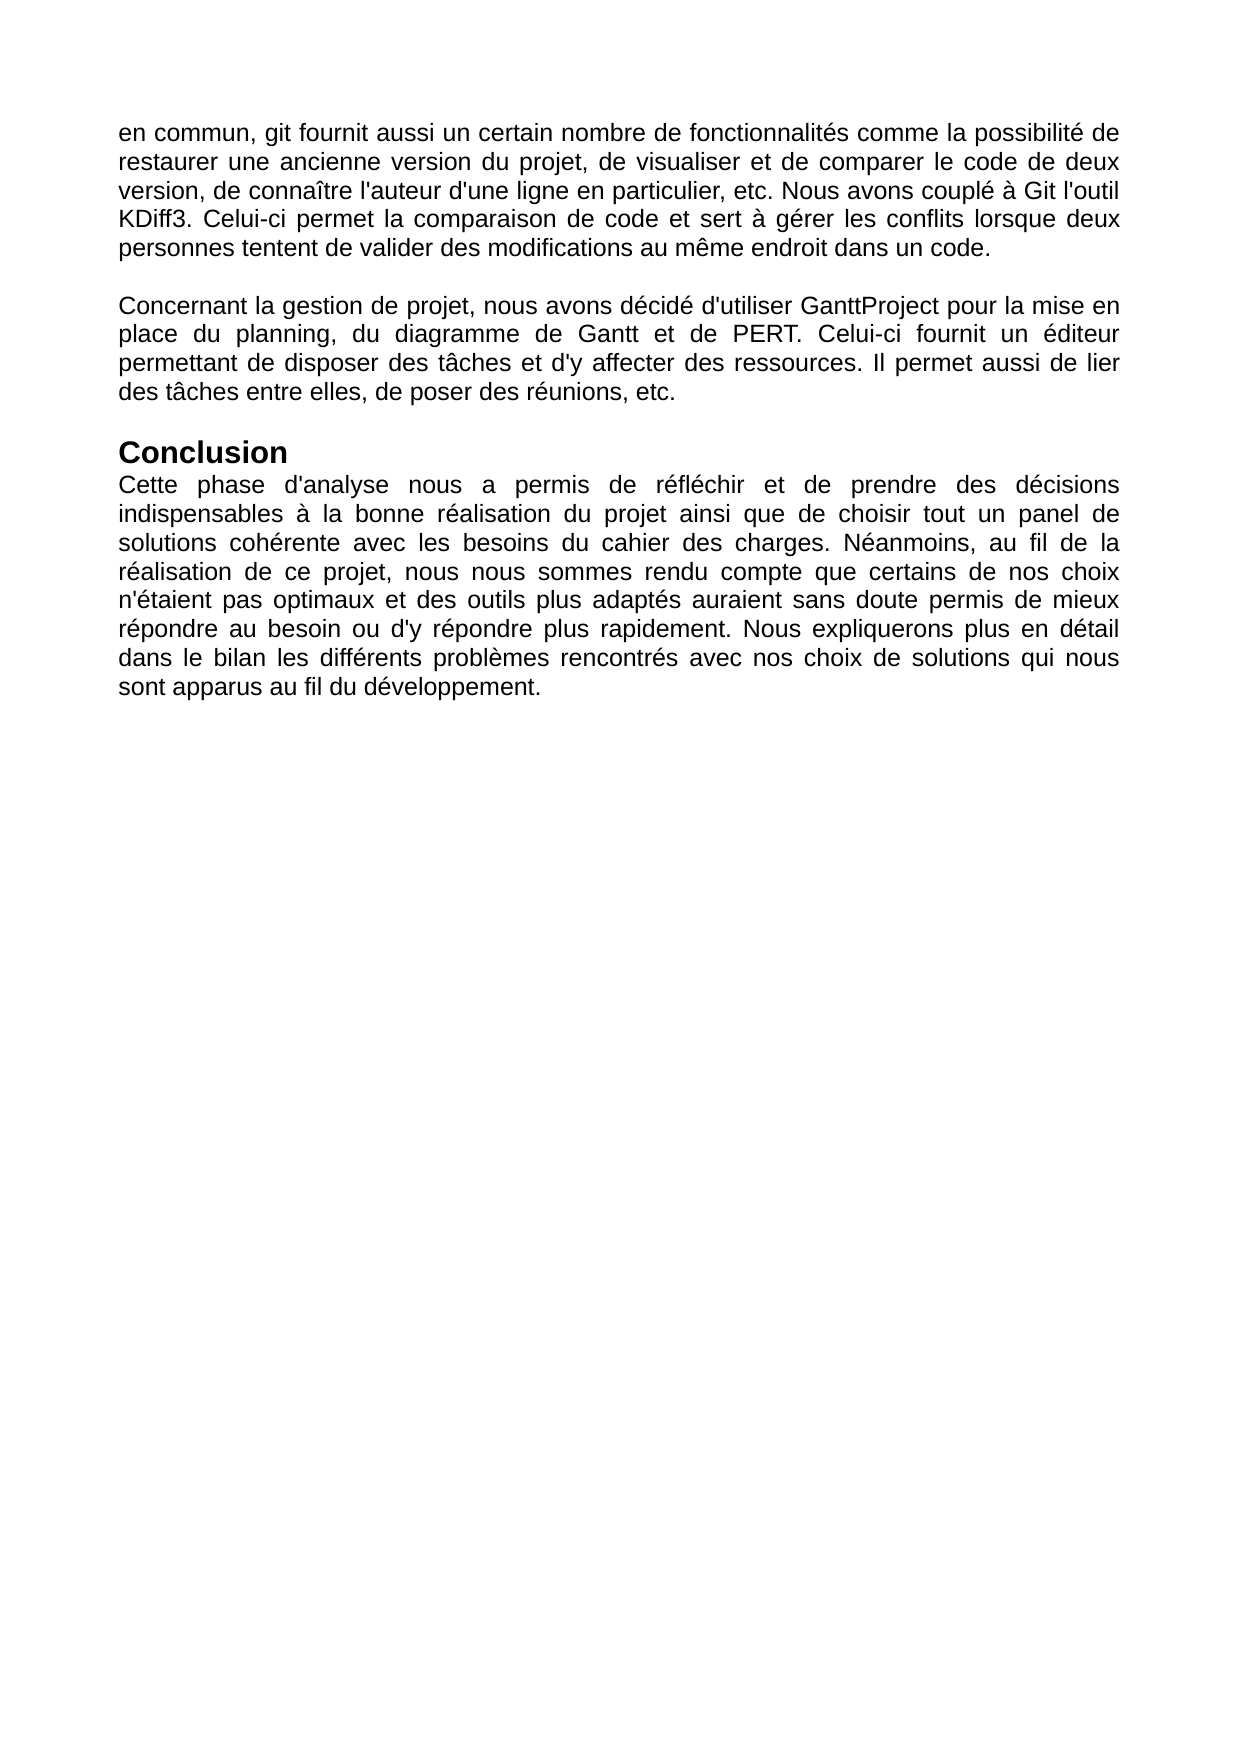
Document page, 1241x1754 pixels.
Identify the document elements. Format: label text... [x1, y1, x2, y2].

text Cette phase d'analyse nous a permis de réfléchir et de prendre des décisions indispensables à la bonne réalisation du projet ainsi que de choisir tout un panel de solutions cohérente avec les besoins du cahier des charges. Néanmoins, au fil de la réalisation de ce projet, nous nous sommes rendu compte que certains de nos choix n'étaient pas optimaux et des outils plus adaptés auraient sans doute permis de mieux répondre au besoin ou d'y répondre plus rapidement. Nous expliquerons plus en détail dans le bilan les différents problèmes rencontrés avec nos choix de solutions qui nous sont apparus au fil du développement. [118, 470, 1122, 700]
text Concernant la gestion de projet, nous avons décidé d'utiliser GanttProject pour la mise en place du planning, du diagramme de Gantt et de PERT. Celui-ci fournit un éditeur permettant de disposer des tâches et d'y affecter des ressources. Il permet aussi de lier des tâches entre elles, de poser des réunions, etc. [118, 291, 1122, 406]
text en commun, git fournit aussi un certain nombre de fonctionnalités comme la possibilité de restaurer une ancienne version du projet, de visualiser et de comparer le code de deux version, de connaître l'auteur d'une ligne en particulier, etc. Nous avons couplé à Git l'outil KDiff3. Celui-ci permet la comparaison de code et sert à gérer les conflits lorsque deux personnes tentent de valider des modifications au même endroit dans un code. [118, 118, 1122, 262]
text Conclusion [118, 434, 1122, 470]
